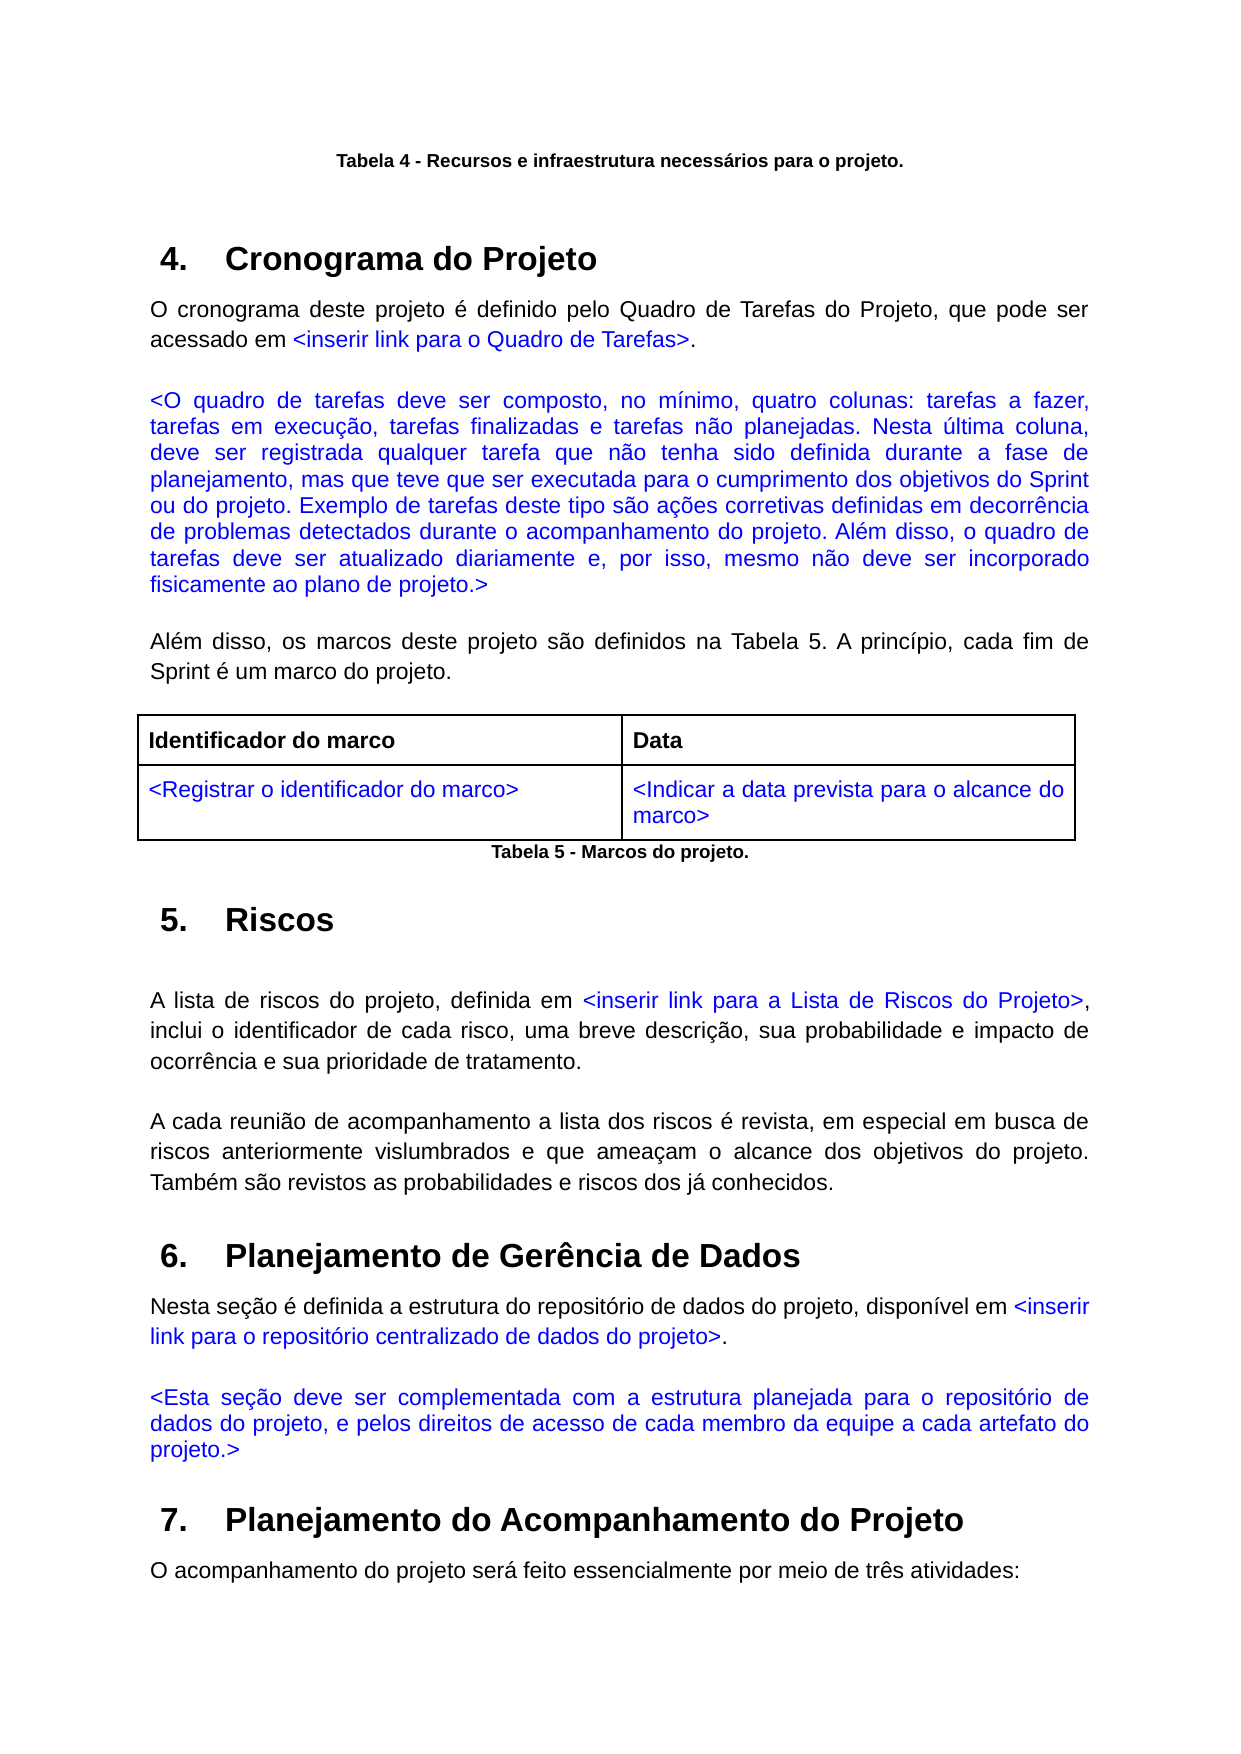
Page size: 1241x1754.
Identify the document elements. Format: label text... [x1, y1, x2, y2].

text A cada reunião de acompanhamento a lista dos riscos é revista, em especial em busca de riscos anteriormente vislumbrados e que ameaçam o alcance dos objetivos do projeto. Também são revistos as probabilidades e riscos dos já conhecidos. [150, 1108, 1090, 1195]
text O acompanhamento do projeto será feito essencialmente por meio de três atividades: [150, 1557, 1090, 1583]
text <Esta seção deve ser complementada com a estrutura planejada para o repositório de dados do projeto, e pelos direitos de acesso de cada membro da equipe a cada artefato do projeto.> [150, 1383, 1090, 1463]
text Nesta seção é definida a estrutura do repositório de dados do projeto, disponível em <inserir link para o repositório centralizado de dados do projeto>. [150, 1293, 1090, 1349]
text O cronograma deste projeto é definido pelo Quadro de Tarefas do Projeto, que pode ser acessado em <inserir link para o Quadro de Tarefas>. [150, 296, 1090, 352]
text A lista de riscos do projeto, definida em <inserir link para a Lista de Riscos do Projeto>, inclui o identificador de cada risco, uma breve descrição, sua probabilidade e impacto de ocorrência e sua prioridade de tratamento. [150, 987, 1090, 1074]
subtitle Planejamento de Gerência de Dados [187, 1236, 1090, 1275]
text Tabela 4 - Recursos e infraestrutura necessários para o projeto. [150, 150, 1090, 172]
subtitle Planejamento do Acompanhamento do Projeto [187, 1500, 1090, 1538]
subtitle Cronograma do Projeto [187, 239, 1090, 278]
text Tabela 5 - Marcos do projeto. [150, 841, 1090, 863]
table_cell <Registrar o identificador do marco> [139, 766, 621, 839]
subtitle Riscos [187, 900, 1090, 939]
table_header Data [623, 716, 1074, 764]
text <O quadro de tarefas deve ser composto, no mínimo, quatro colunas: tarefas a fazer, tarefas em execução, tarefas finalizadas e tarefas não planejadas. Nesta última coluna, deve ser registrada qualquer tarefa que não tenha sido definida durante a fase de planejamento, mas que teve que ser executada para o cumprimento dos objetivos do Sprint ou do projeto. Exemplo de tarefas deste tipo são ações corretivas definidas em decorrência de problemas detectados durante o acompanhamento do projeto. Além disso, o quadro de tarefas deve ser atualizado diariamente e, por isso, mesmo não deve ser incorporado fisicamente ao plano de projeto.> [150, 387, 1090, 597]
table_cell <Indicar a data prevista para o alcance do marco> [623, 766, 1074, 839]
table_header Identificador do marco [139, 716, 621, 764]
text Além disso, os marcos deste projeto são definidos na Tabela 5. A princípio, cada fim de Sprint é um marco do projeto. [150, 628, 1090, 684]
